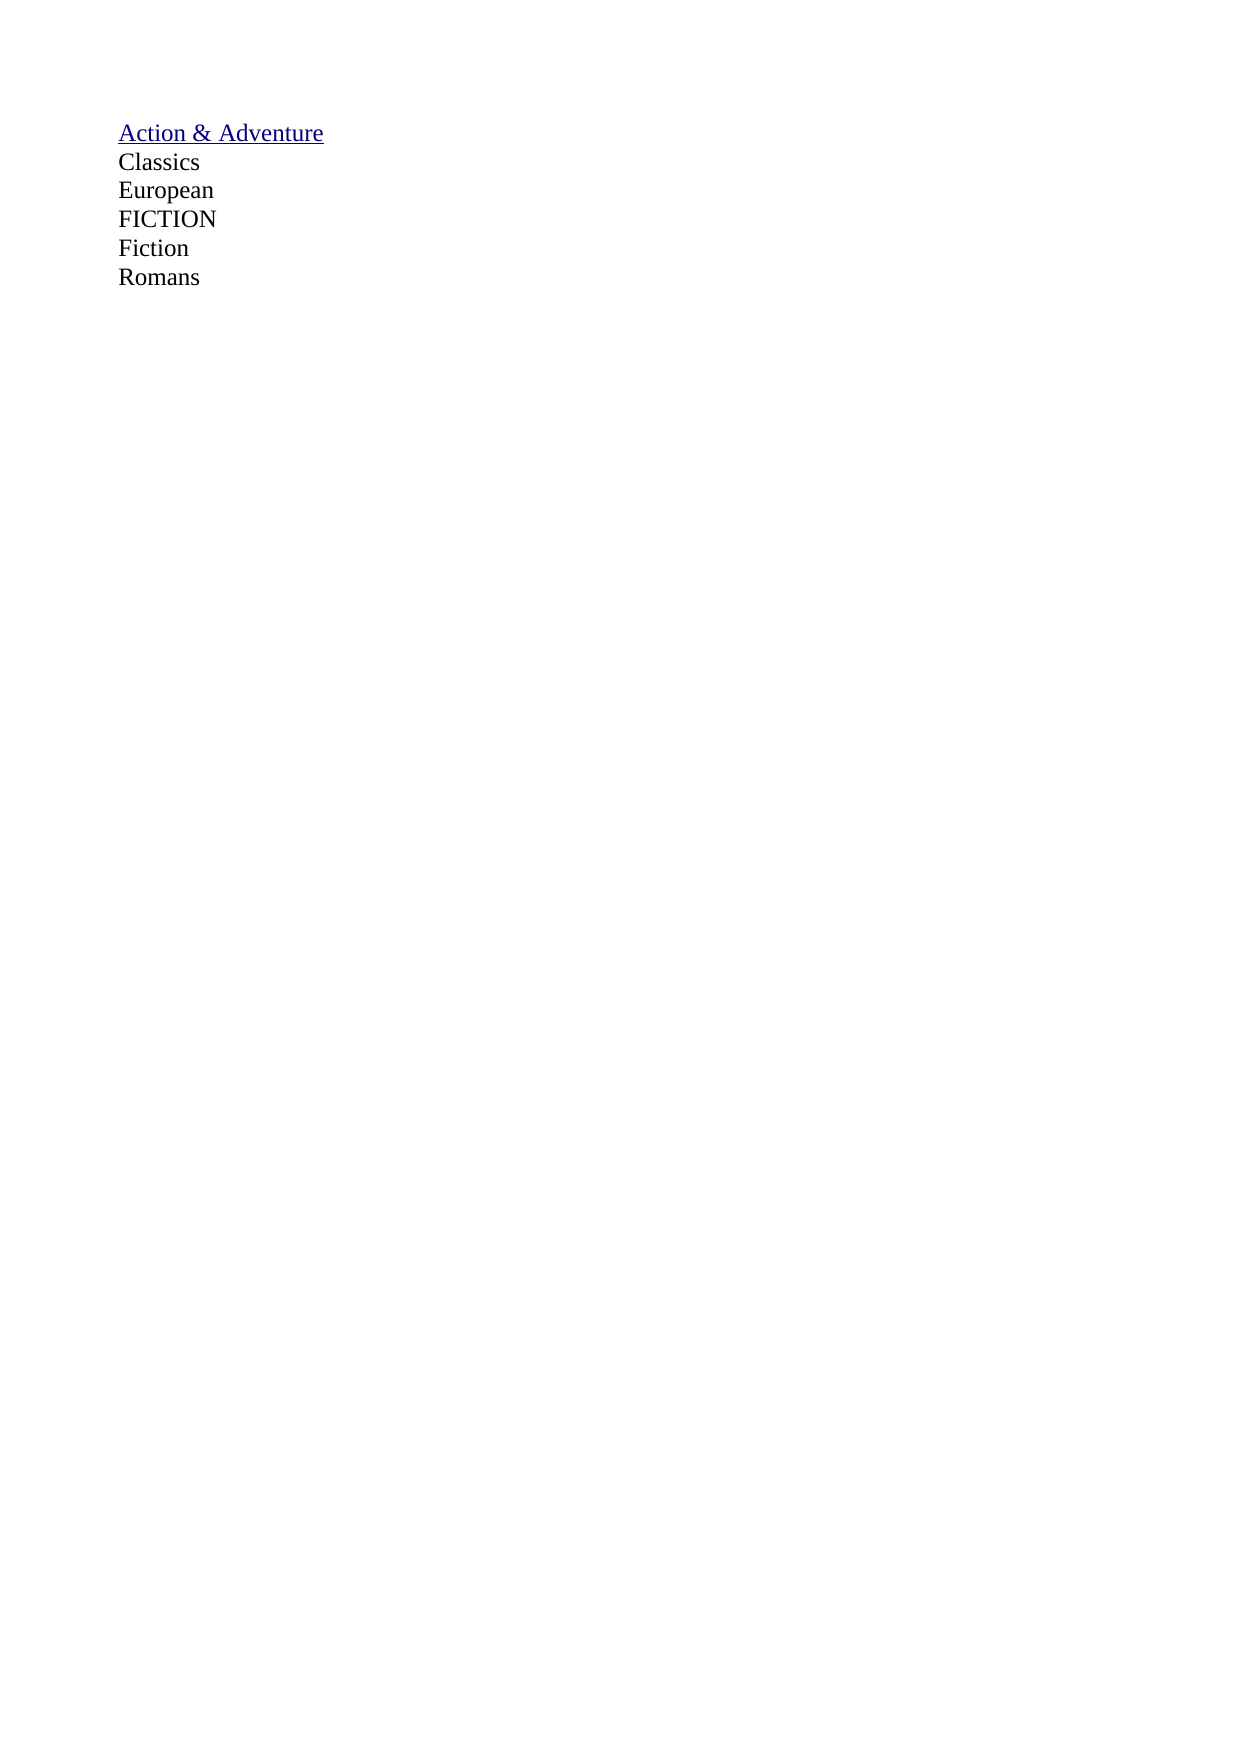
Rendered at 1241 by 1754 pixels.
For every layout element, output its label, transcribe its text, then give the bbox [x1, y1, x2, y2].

text Romans [118, 262, 1122, 291]
text FICTION [118, 204, 1122, 233]
text Action & Adventure [118, 118, 1122, 147]
text Fiction [118, 233, 1122, 262]
text Classics [118, 147, 1122, 176]
text European [118, 176, 1122, 204]
